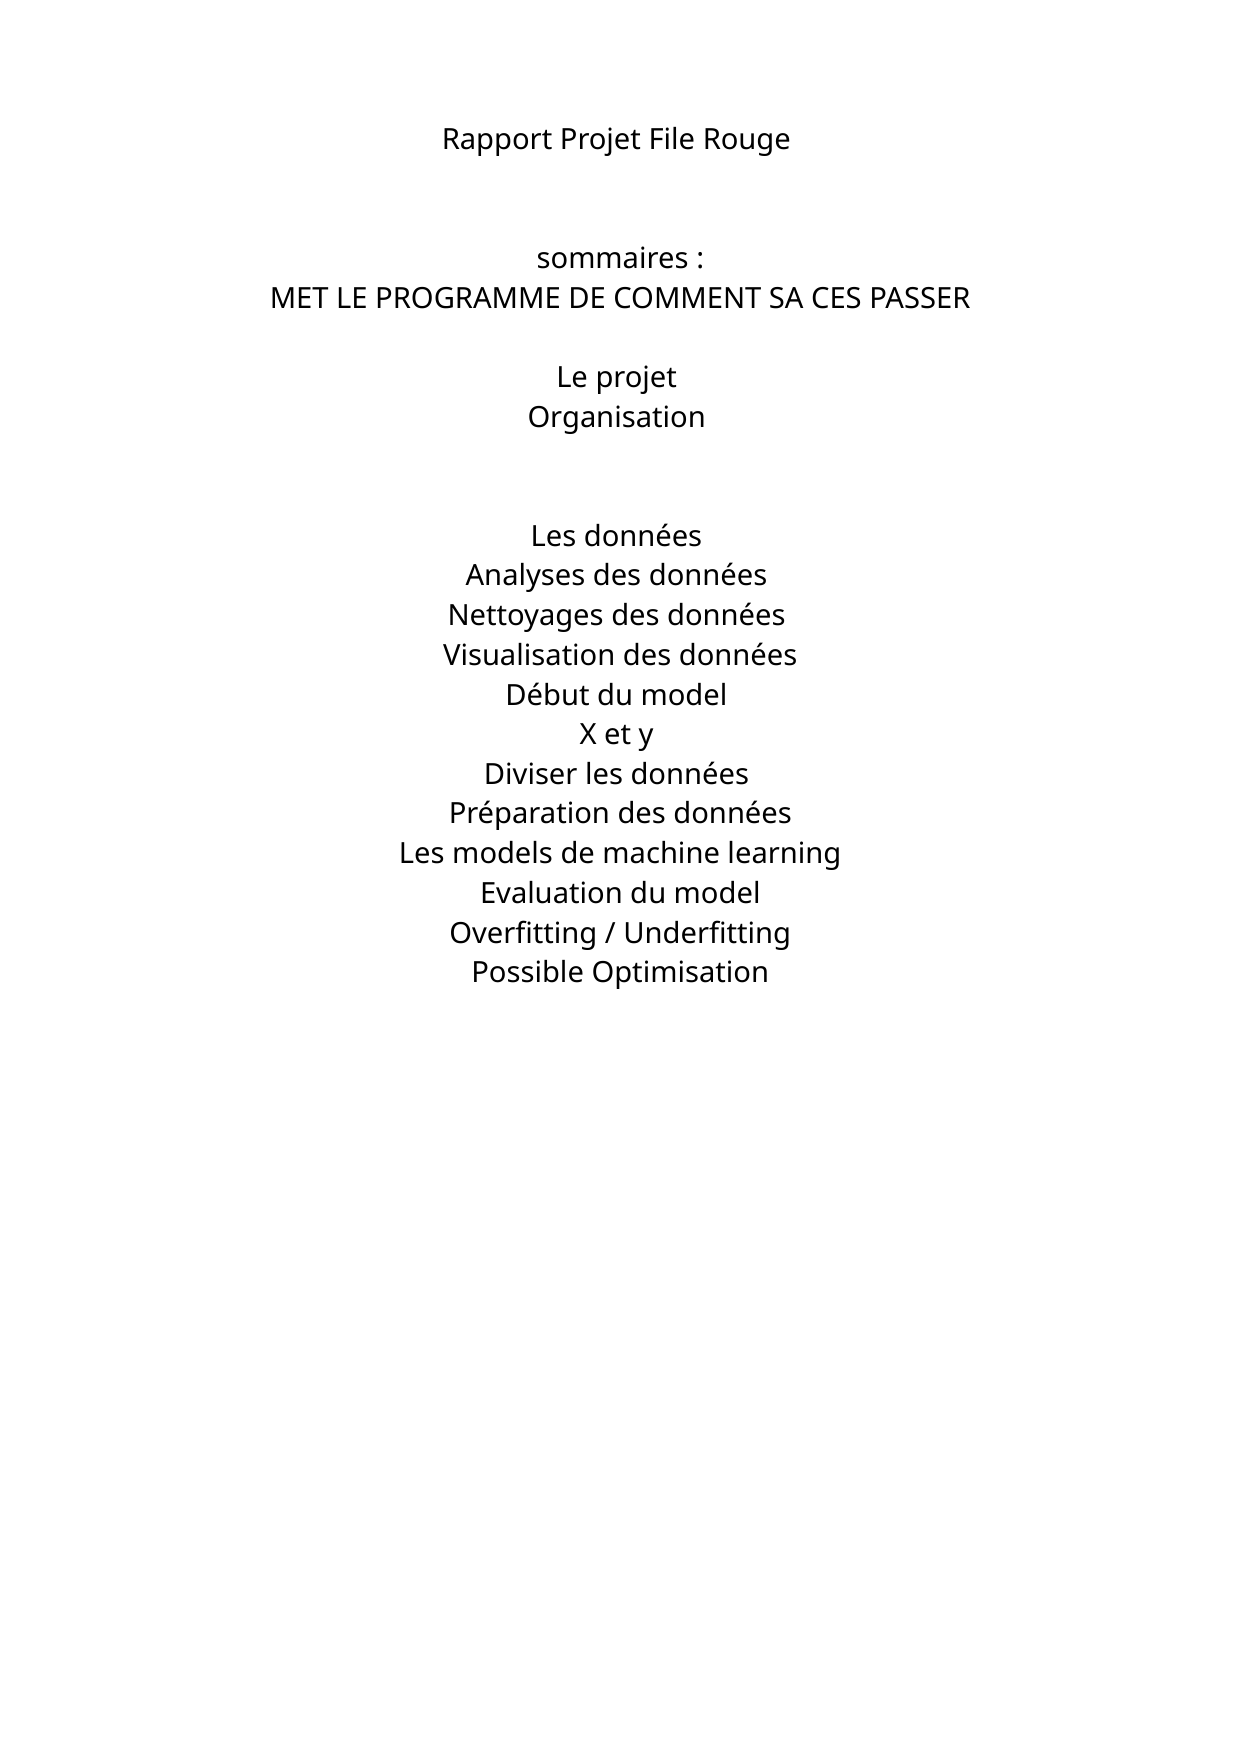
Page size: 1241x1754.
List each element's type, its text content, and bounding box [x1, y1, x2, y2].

text Les models de machine learning [118, 832, 1122, 872]
text Possible Optimisation [118, 952, 1122, 991]
text MET LE PROGRAMME DE COMMENT SA CES PASSER [118, 277, 1122, 317]
text Visualisation des données [118, 634, 1122, 674]
text sommaires : [118, 237, 1122, 277]
text Rapport Projet File Rouge [118, 118, 1122, 158]
text Analyses des données [118, 555, 1122, 594]
text Evaluation du model [118, 872, 1122, 912]
text X et y [118, 713, 1122, 753]
text Les données [118, 515, 1122, 555]
text Le projet [118, 356, 1122, 396]
text Diviser les données [118, 753, 1122, 793]
text Préparation des données [118, 793, 1122, 832]
text Nettoyages des données [118, 594, 1122, 634]
text Début du model [118, 674, 1122, 713]
text Organisation [118, 396, 1122, 436]
text Overfitting / Underfitting [118, 912, 1122, 952]
